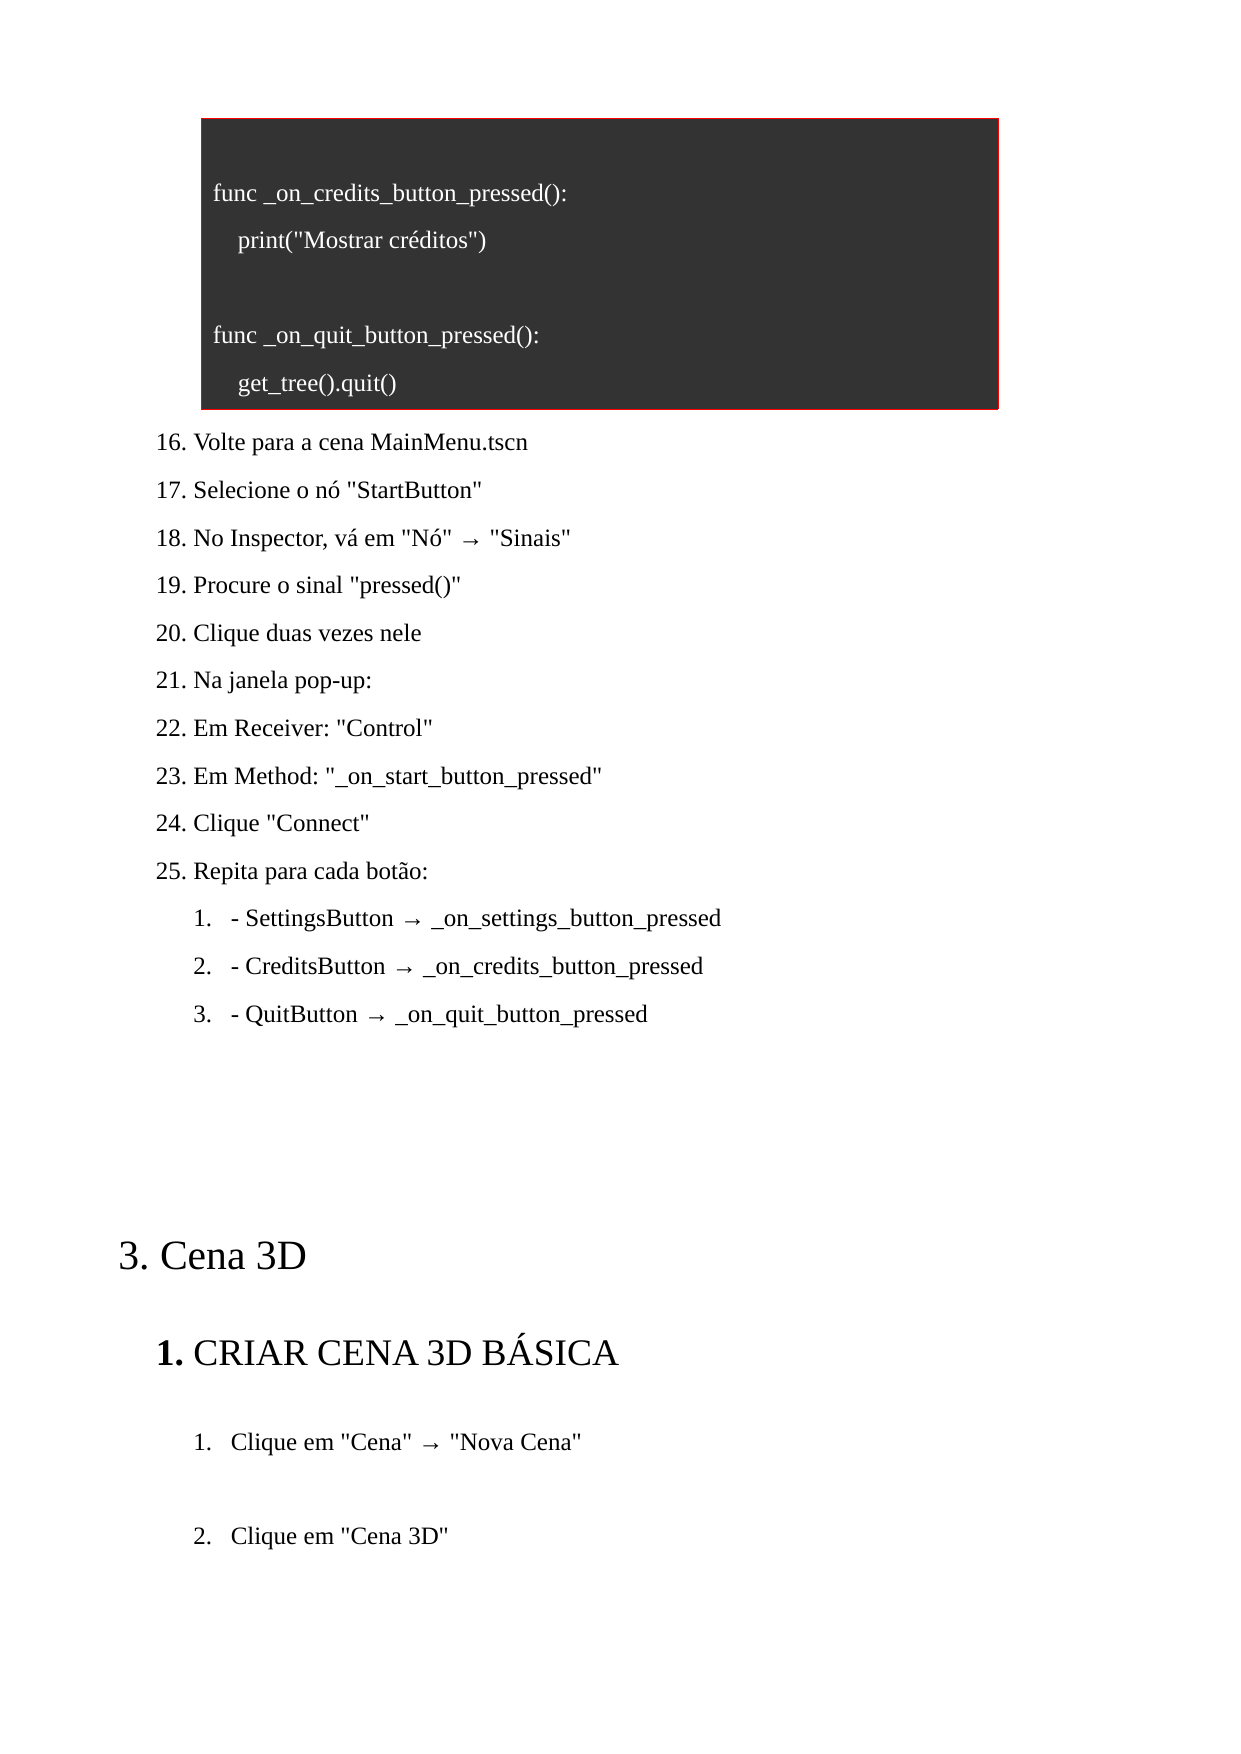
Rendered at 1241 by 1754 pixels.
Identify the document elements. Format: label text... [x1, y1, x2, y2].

list Volte para a cena MainMenu.tscn [156, 427, 1122, 456]
list - CreditsButton → _on_credits_button_pressed [193, 951, 1122, 980]
list Em Receiver: "Control" [156, 713, 1122, 742]
list Procure o sinal "pressed()" [156, 570, 1122, 599]
list Na janela pop-up: [156, 666, 1122, 694]
list Clique em "Cena" → "Nova Cena" [193, 1427, 1122, 1456]
subtitle 3. Cena 3D [118, 1231, 1122, 1279]
list Clique em "Cena 3D" [193, 1521, 1122, 1550]
list - SettingsButton → _on_settings_button_pressed [193, 903, 1122, 932]
list Clique duas vezes nele [156, 618, 1122, 647]
list Em Method: "_on_start_button_pressed" [156, 761, 1122, 789]
text print("Mostrar créditos") [202, 213, 998, 254]
list - QuitButton → _on_quit_button_pressed [193, 999, 1122, 1027]
list Selecione o nó "StartButton" [156, 475, 1122, 504]
text func _on_credits_button_pressed(): [202, 166, 998, 206]
list Repita para cada botão: [156, 856, 1122, 885]
text func _on_quit_button_pressed(): [202, 308, 998, 349]
text get_tree().quit() [202, 356, 998, 409]
list No Inspector, vá em "Nó" → "Sinais" [156, 523, 1122, 551]
subtitle CRIAR CENA 3D BÁSICA [156, 1330, 1122, 1373]
list Clique "Connect" [156, 808, 1122, 837]
